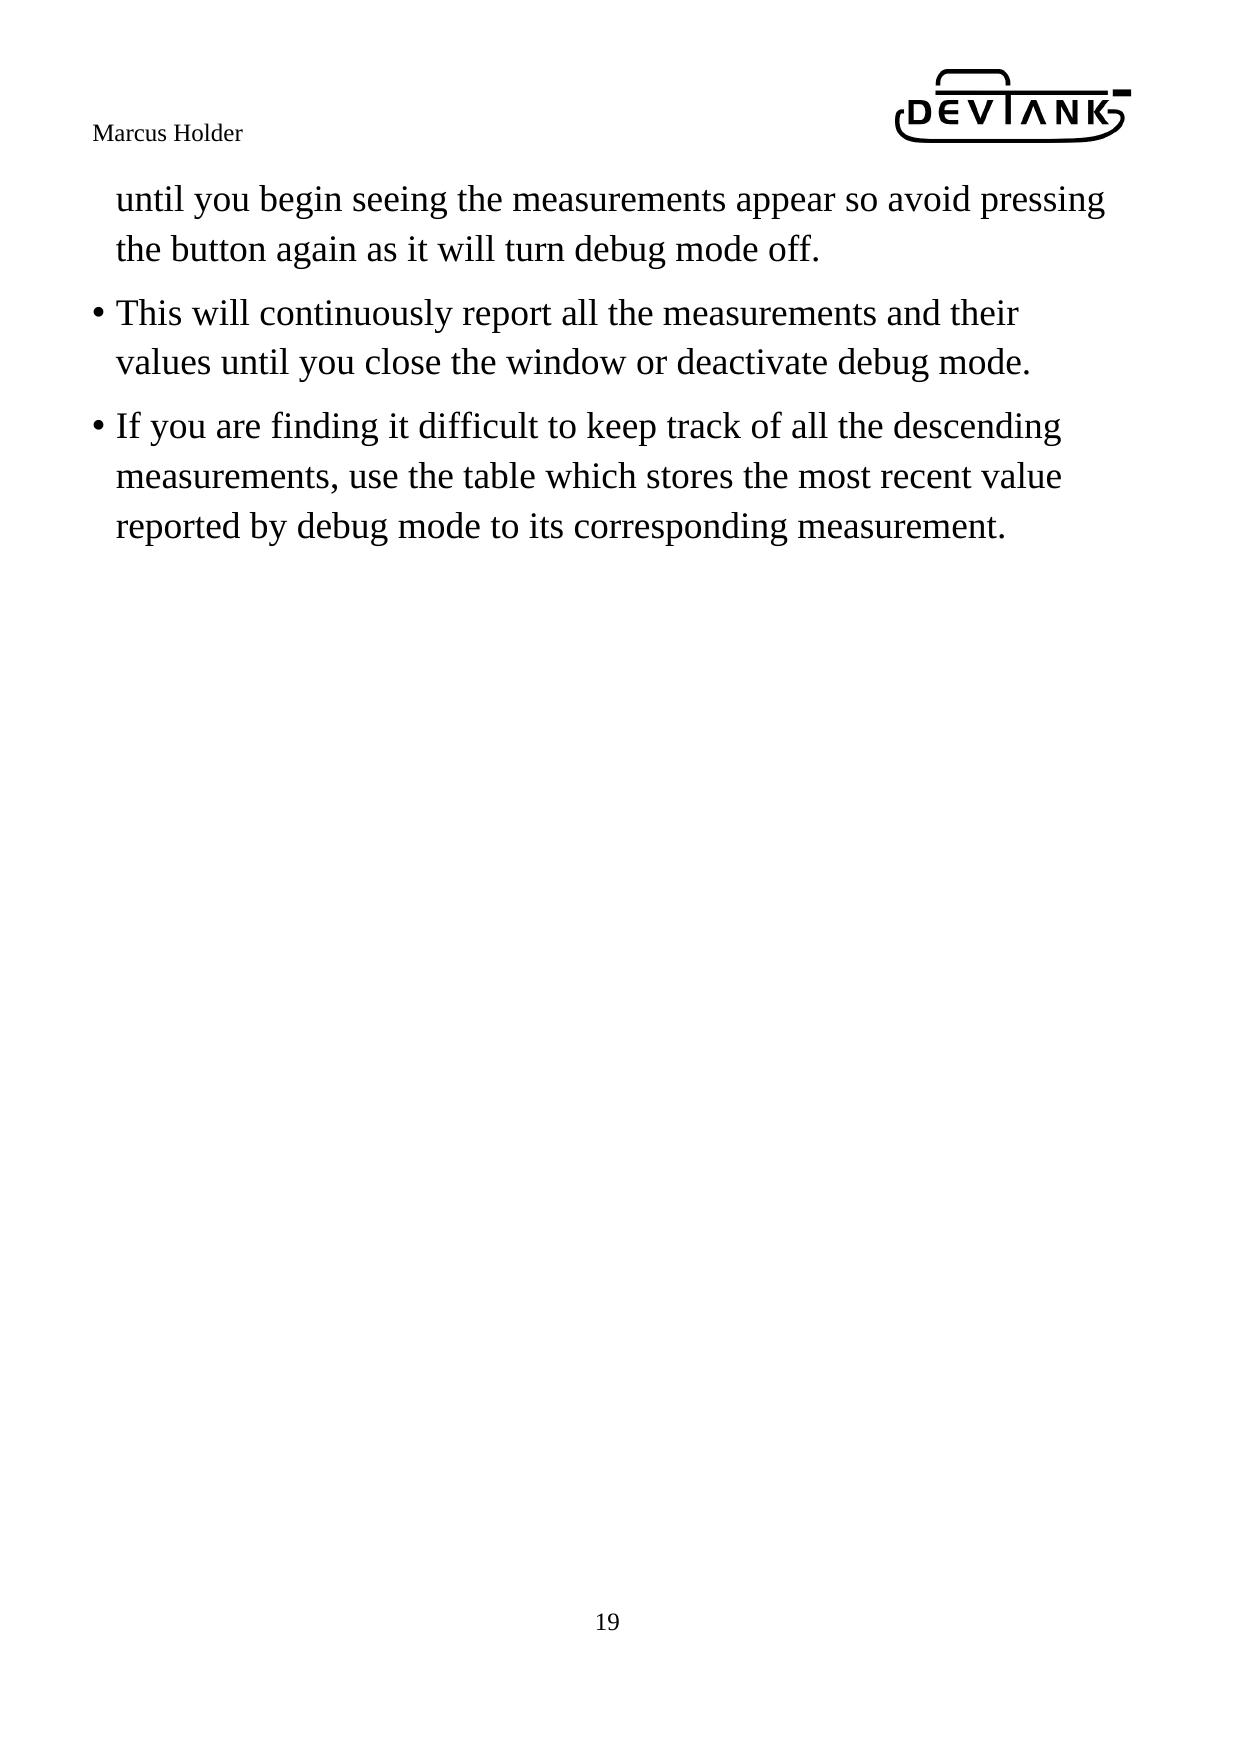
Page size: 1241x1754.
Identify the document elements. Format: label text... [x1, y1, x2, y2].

picture [895, 69, 1132, 143]
list This will continuously report all the measurements and their values until you close the window or deactivate debug mode. [92, 290, 1122, 383]
list until you begin seeing the measurements appear so avoid pressing the button again as it will turn debug mode off. [92, 176, 1122, 269]
list If you are finding it difficult to keep track of all the descending measurements, use the table which stores the most recent value reported by debug mode to its corresponding measurement. [92, 404, 1122, 546]
